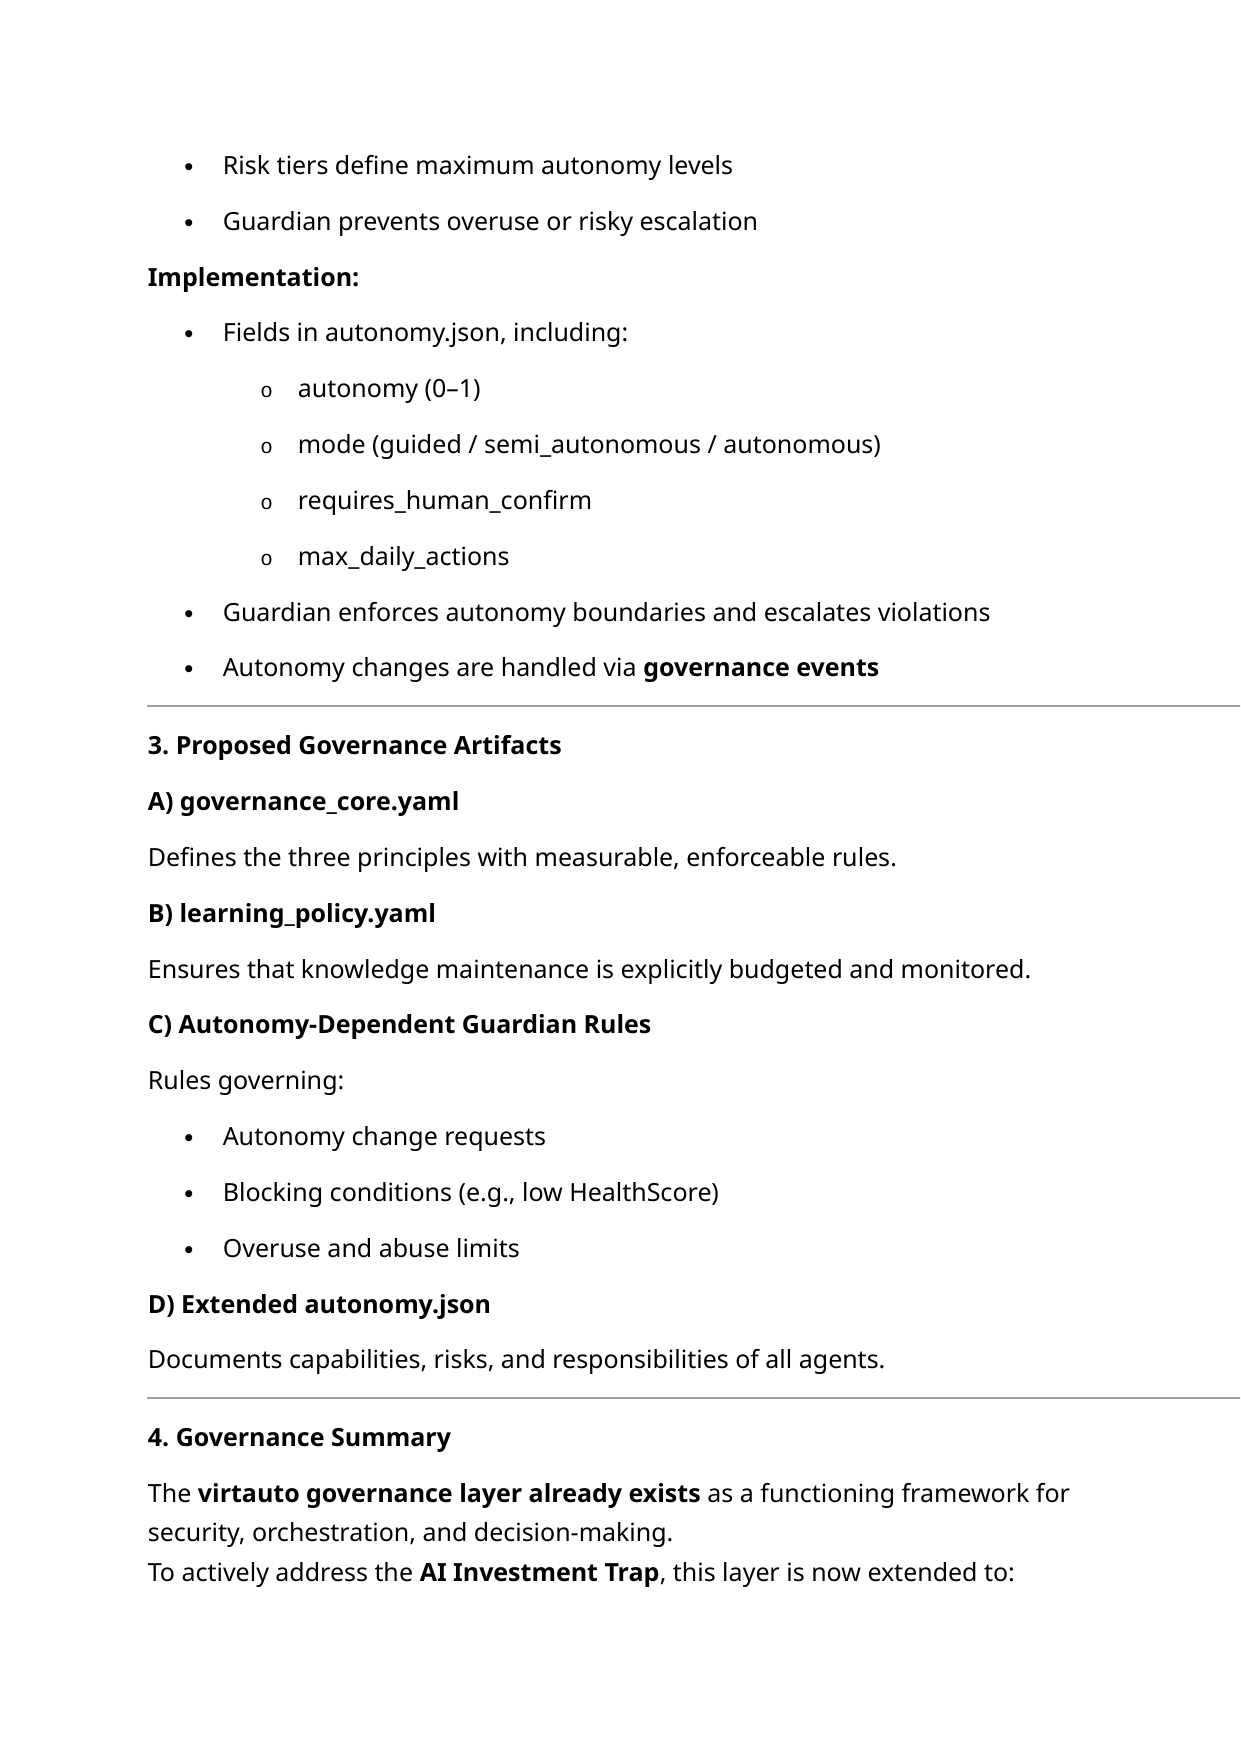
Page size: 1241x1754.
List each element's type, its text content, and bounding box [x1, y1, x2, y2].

text A) governance_core.yaml [148, 784, 1093, 818]
text Defines the three principles with measurable, enforceable rules. [148, 840, 1093, 874]
list Risk tiers define maximum autonomy levels [185, 148, 1093, 182]
list Autonomy changes are handled via governance events [185, 650, 1093, 684]
list Blocking conditions (e.g., low HealthScore) [185, 1175, 1093, 1209]
text Rules governing: [148, 1063, 1093, 1097]
text 3. Proposed Governance Artifacts [148, 728, 1093, 762]
list max_daily_actions [260, 538, 1093, 572]
list mode (guided / semi_autonomous / autonomous) [260, 427, 1093, 461]
text Implementation: [148, 259, 1093, 293]
text Documents capabilities, risks, and responsibilities of all agents. [148, 1342, 1093, 1376]
list Fields in autonomy.json, including: [185, 315, 1093, 349]
list requires_human_confirm [260, 483, 1093, 517]
text C) Autonomy-Dependent Guardian Rules [148, 1007, 1093, 1041]
list autonomy (0–1) [260, 371, 1093, 405]
list Guardian prevents overuse or risky escalation [185, 203, 1093, 237]
list Guardian enforces autonomy boundaries and escalates violations [185, 594, 1093, 628]
text The virtauto governance layer already exists as a functioning framework for security, orchestration, and decision-making. To actively address the AI Investment Trap, this layer is now extended to: [148, 1476, 1093, 1588]
text D) Extended autonomy.json [148, 1286, 1093, 1320]
text 4. Governance Summary [148, 1420, 1093, 1454]
list Overuse and abuse limits [185, 1231, 1093, 1264]
text Ensures that knowledge maintenance is explicitly budgeted and monitored. [148, 951, 1093, 985]
list Autonomy change requests [185, 1119, 1093, 1153]
text B) learning_policy.yaml [148, 896, 1093, 929]
